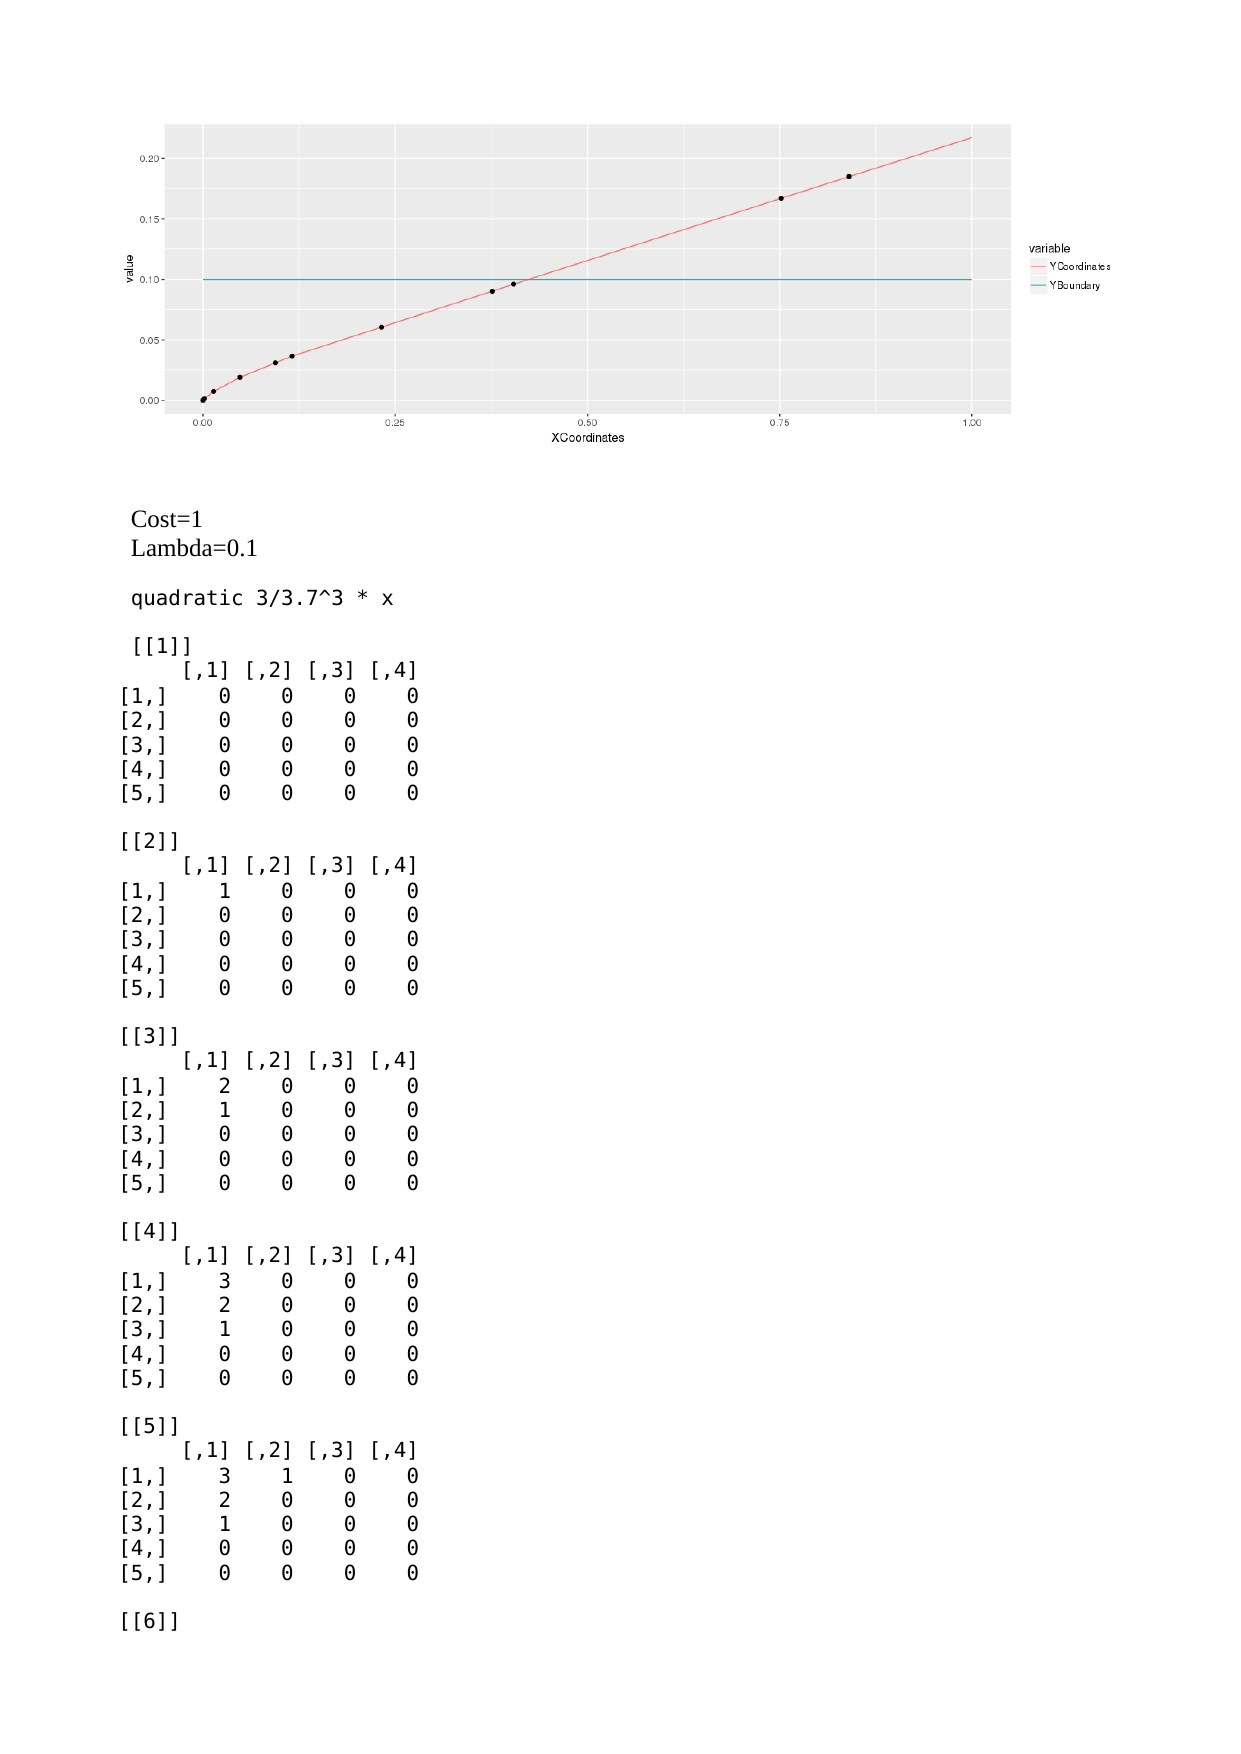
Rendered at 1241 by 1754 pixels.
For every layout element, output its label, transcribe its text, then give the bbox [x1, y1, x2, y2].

text [2,] 0 0 0 0 [118, 708, 1122, 733]
text [1,] 0 0 0 0 [118, 684, 1122, 708]
text [,1] [,2] [,3] [,4] [118, 658, 1122, 684]
text [[4]] [118, 1219, 1122, 1243]
text [5,] 0 0 0 0 [118, 781, 1122, 805]
text [1,] 1 0 0 0 [118, 879, 1122, 903]
picture [118, 118, 1123, 447]
text [4,] 0 0 0 0 [118, 952, 1122, 976]
text [4,] 0 0 0 0 [118, 757, 1122, 781]
text [1,] 3 1 0 0 [118, 1464, 1122, 1488]
text Lambda=0.1 [118, 533, 1122, 561]
text [5,] 0 0 0 0 [118, 1366, 1122, 1390]
text [4,] 0 0 0 0 [118, 1147, 1122, 1171]
text [2,] 2 0 0 0 [118, 1488, 1122, 1512]
text [,1] [,2] [,3] [,4] [118, 1048, 1122, 1074]
text [3,] 0 0 0 0 [118, 733, 1122, 757]
text [3,] 0 0 0 0 [118, 1122, 1122, 1147]
text [3,] 0 0 0 0 [118, 927, 1122, 952]
text [[2]] [118, 829, 1122, 853]
text [3,] 1 0 0 0 [118, 1512, 1122, 1536]
text [[3]] [118, 1024, 1122, 1048]
text [4,] 0 0 0 0 [118, 1342, 1122, 1366]
text [[6]] [118, 1609, 1122, 1633]
text [,1] [,2] [,3] [,4] [118, 853, 1122, 879]
text [5,] 0 0 0 0 [118, 1171, 1122, 1195]
text Cost=1 [118, 504, 1122, 533]
text [3,] 1 0 0 0 [118, 1317, 1122, 1342]
text [2,] 0 0 0 0 [118, 903, 1122, 927]
text [1,] 3 0 0 0 [118, 1269, 1122, 1293]
text [5,] 0 0 0 0 [118, 1561, 1122, 1585]
text quadratic 3/3.7^3 * x [118, 586, 1122, 610]
text [1,] 2 0 0 0 [118, 1074, 1122, 1098]
text [[5]] [118, 1414, 1122, 1438]
text [,1] [,2] [,3] [,4] [118, 1438, 1122, 1464]
text [5,] 0 0 0 0 [118, 976, 1122, 1000]
text [[1]] [118, 634, 1122, 658]
text [4,] 0 0 0 0 [118, 1536, 1122, 1561]
text [,1] [,2] [,3] [,4] [118, 1243, 1122, 1269]
text [2,] 1 0 0 0 [118, 1098, 1122, 1122]
text [2,] 2 0 0 0 [118, 1293, 1122, 1317]
